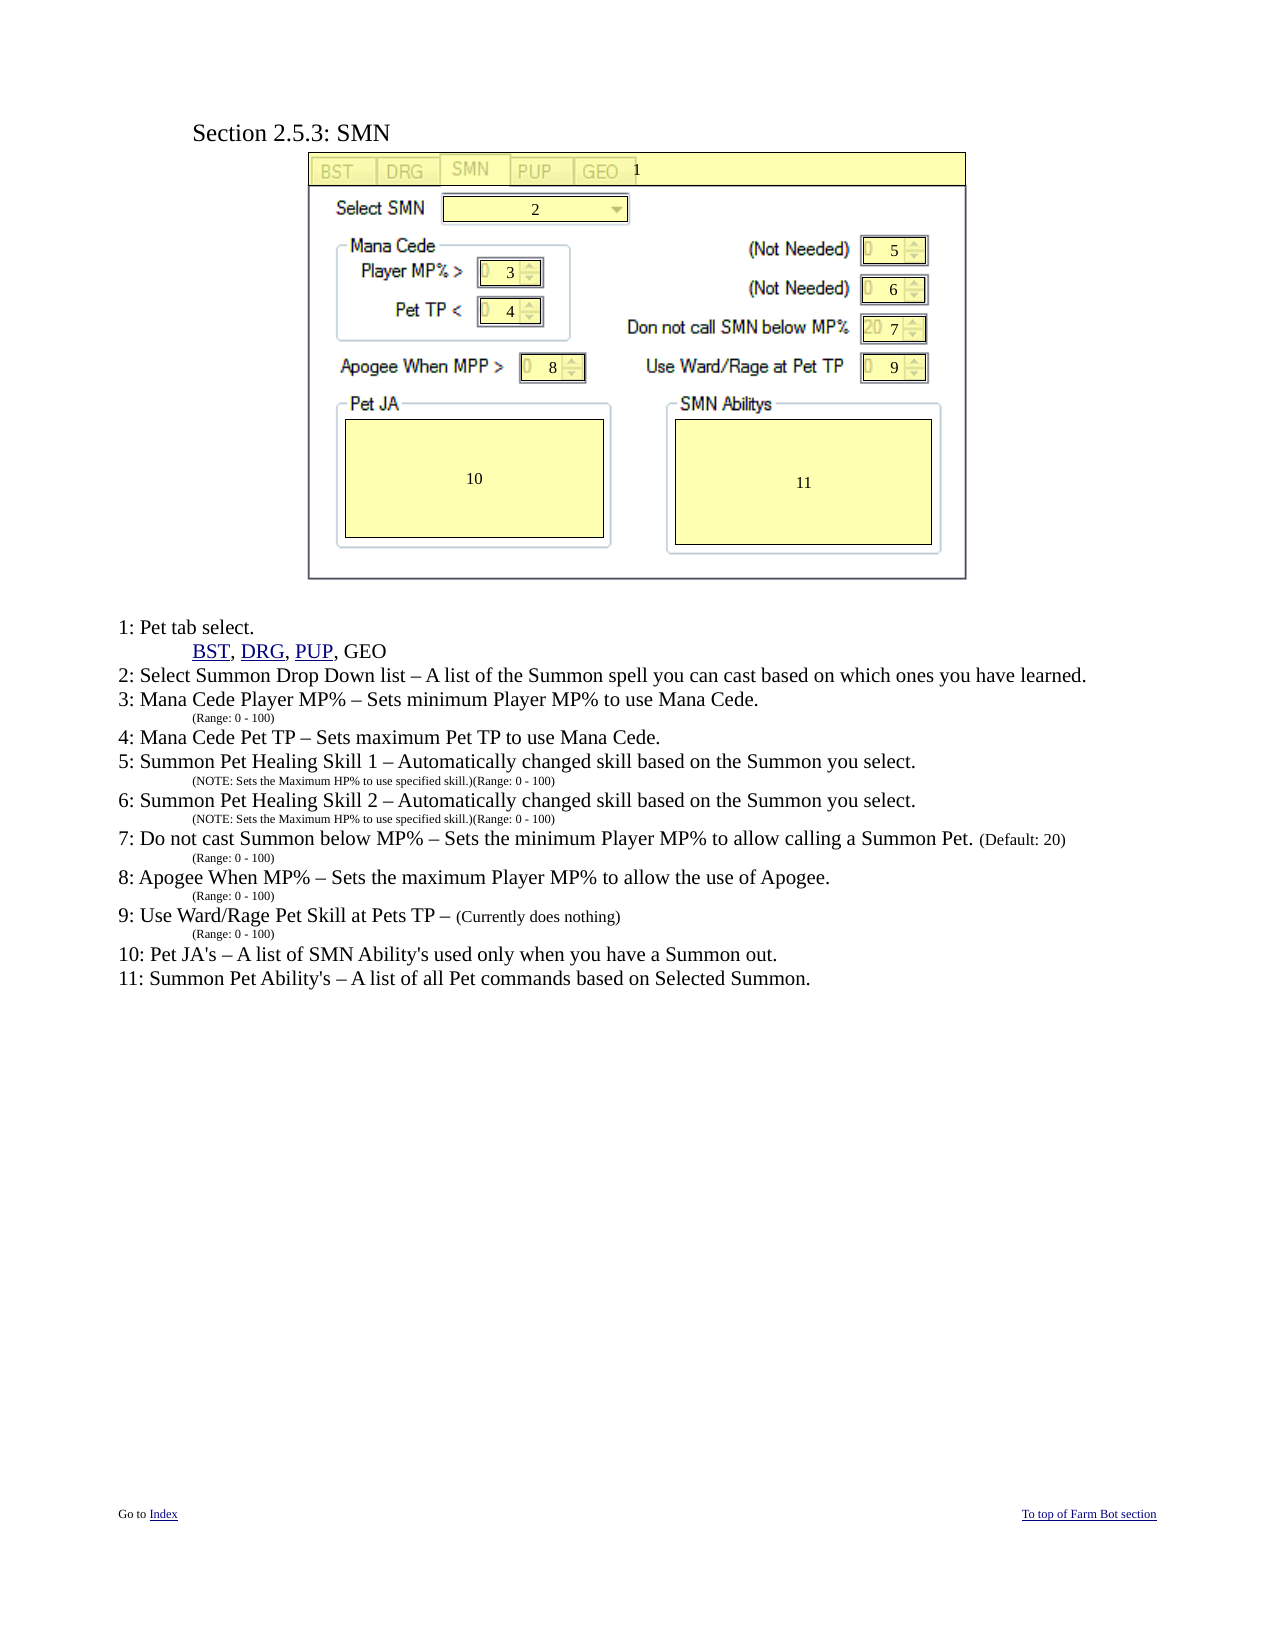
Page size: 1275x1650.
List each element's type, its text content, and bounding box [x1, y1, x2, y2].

text 10: Pet JA's – A list of SMN Ability's used only when you have a Summon out. [118, 942, 1157, 966]
text (Range: 0 - 100) [118, 889, 1157, 903]
text 9: Use Ward/Rage Pet Skill at Pets TP – (Currently does nothing) [118, 903, 1157, 927]
text 11: Summon Pet Ability's – A list of all Pet commands based on Selected Summon. [118, 966, 1157, 990]
text (Range: 0 - 100) [118, 927, 1157, 942]
text (Range: 0 - 100) [118, 850, 1157, 865]
text BST, DRG, PUP, GEO [118, 639, 1157, 663]
text 4: Mana Cede Pet TP – Sets maximum Pet TP to use Mana Cede. [118, 725, 1157, 749]
text 6: Summon Pet Healing Skill 2 – Automatically changed skill based on the Summon you select. [118, 788, 1157, 812]
picture [302, 146, 973, 586]
text 1: Pet tab select. [118, 615, 1157, 639]
text (NOTE: Sets the Maximum HP% to use specified skill.)(Range: 0 - 100) [118, 812, 1157, 826]
text Go to Index To top of Farm Bot section [118, 1507, 1157, 1522]
text 5: Summon Pet Healing Skill 1 – Automatically changed skill based on the Summon you select. [118, 749, 1157, 773]
text Section 2.5.3: SMN [118, 118, 1157, 147]
text 2: Select Summon Drop Down list – A list of the Summon spell you can cast based on which ones you have learned. [118, 663, 1157, 687]
text (Range: 0 - 100) [118, 711, 1157, 725]
text 3: Mana Cede Player MP% – Sets minimum Player MP% to use Mana Cede. [118, 687, 1157, 711]
text 7: Do not cast Summon below MP% – Sets the minimum Player MP% to allow calling a Summon Pet. (Default: 20) [118, 826, 1157, 850]
text 8: Apogee When MP% – Sets the maximum Player MP% to allow the use of Apogee. [118, 865, 1157, 889]
text (NOTE: Sets the Maximum HP% to use specified skill.)(Range: 0 - 100) [118, 773, 1157, 788]
